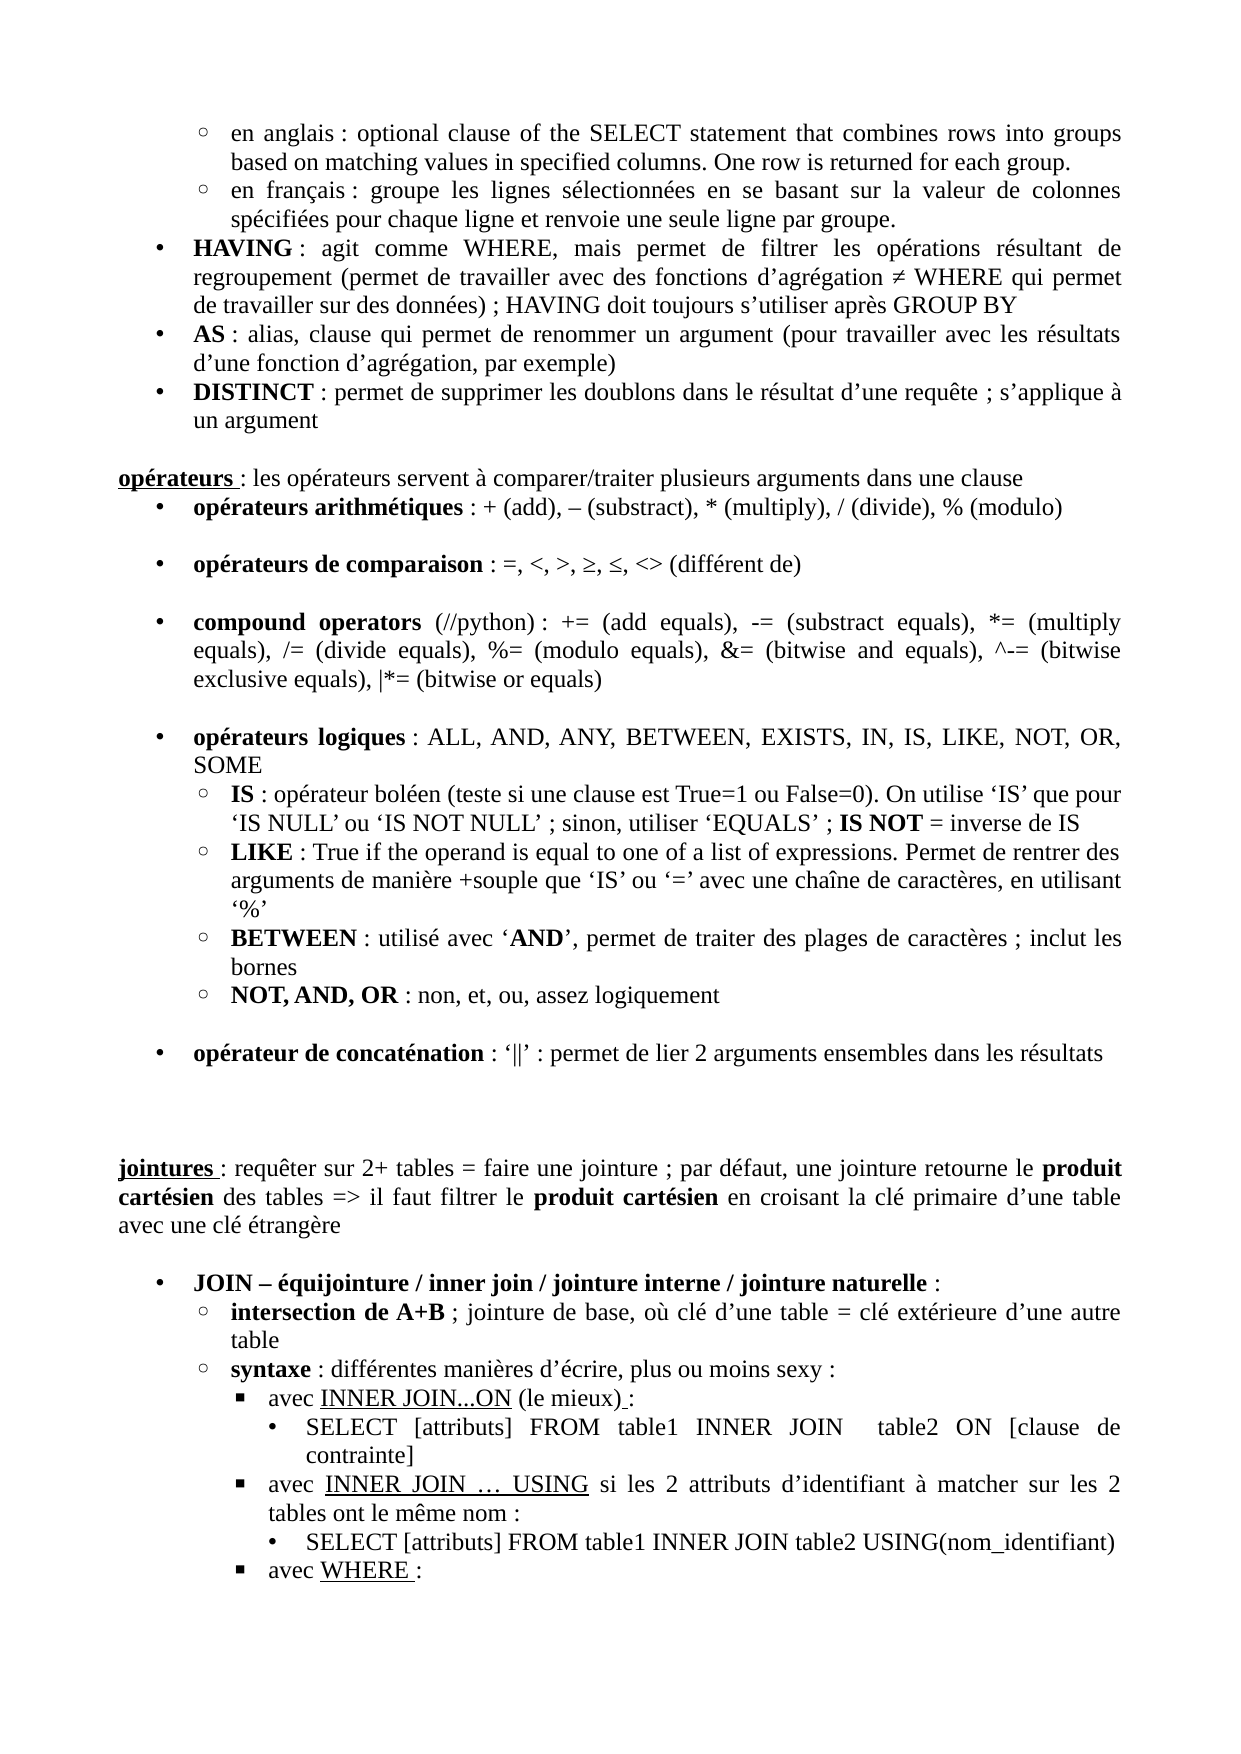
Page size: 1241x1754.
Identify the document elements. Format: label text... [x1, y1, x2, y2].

list SELECT [attributs] FROM table1 INNER JOIN table2 ON [clause de contrainte] [268, 1412, 1122, 1469]
list SELECT [attributs] FROM table1 INNER JOIN table2 USING(nom_identifiant) [268, 1527, 1122, 1556]
list LIKE : True if the operand is equal to one of a list of expressions. Permet de rentrer des arguments de manière +souple que ‘IS’ ou ‘=’ avec une chaîne de caractères, en utilisant ‘%’ [193, 837, 1122, 923]
list en anglais : optional clause of the SELECT statement that combines rows into groups based on matching values in specified columns. One row is returned for each group. [193, 118, 1122, 176]
list IS : opérateur boléen (teste si une clause est True=1 ou False=0). On utilise ‘IS’ que pour ‘IS NULL’ ou ‘IS NOT NULL’ ; sinon, utiliser ‘EQUALS’ ; IS NOT = inverse de IS [193, 779, 1122, 837]
list avec WHERE : [231, 1556, 1122, 1584]
list AS : alias, clause qui permet de renommer un argument (pour travailler avec les résultats d’une fonction d’agrégation, par exemple) [156, 319, 1122, 377]
list syntaxe : différentes manières d’écrire, plus ou moins sexy : [193, 1354, 1122, 1383]
text jointures : requêter sur 2+ tables = faire une jointure ; par défaut, une jointure retourne le produit cartésien des tables => il faut filtrer le produit cartésien en croisant la clé primaire d’une table avec une clé étrangère [118, 1153, 1122, 1239]
list opérateurs arithmétiques : + (add), – (substract), * (multiply), / (divide), % (modulo) [156, 492, 1122, 521]
list intersection de A+B ; jointure de base, où clé d’une table = clé extérieure d’une autre table [193, 1297, 1122, 1354]
list NOT, AND, OR : non, et, ou, assez logiquement [193, 981, 1122, 1009]
text opérateurs : les opérateurs servent à comparer/traiter plusieurs arguments dans une clause [118, 463, 1122, 492]
list en français : groupe les lignes sélectionnées en se basant sur la valeur de colonnes spécifiées pour chaque ligne et renvoie une seule ligne par groupe. [193, 176, 1122, 233]
list avec INNER JOIN … USING si les 2 attributs d’identifiant à matcher sur les 2 tables ont le même nom : [231, 1469, 1122, 1527]
list HAVING : agit comme WHERE, mais permet de filtrer les opérations résultant de regroupement (permet de travailler avec des fonctions d’agrégation ≠ WHERE qui permet de travailler sur des données) ; HAVING doit toujours s’utiliser après GROUP BY [156, 233, 1122, 319]
list DISTINCT : permet de supprimer les doublons dans le résultat d’une requête ; s’applique à un argument [156, 377, 1122, 434]
list avec INNER JOIN...ON (le mieux) : [231, 1383, 1122, 1412]
list JOIN – équijointure / inner join / jointure interne / jointure naturelle : [156, 1268, 1122, 1297]
list BETWEEN : utilisé avec ‘AND’, permet de traiter des plages de caractères ; inclut les bornes [193, 923, 1122, 981]
list opérateurs logiques : ALL, AND, ANY, BETWEEN, EXISTS, IN, IS, LIKE, NOT, OR, SOME [156, 722, 1122, 779]
list opérateurs de comparaison : =, <, >, ≥, ≤, <> (différent de) [156, 549, 1122, 578]
list opérateur de concaténation : ‘||’ : permet de lier 2 arguments ensembles dans les résultats [156, 1038, 1122, 1067]
list compound operators (//python) : += (add equals), -= (substract equals), *= (multiply equals), /= (divide equals), %= (modulo equals), &= (bitwise and equals), ^-= (bitwise exclusive equals), |*= (bitwise or equals) [156, 607, 1122, 693]
